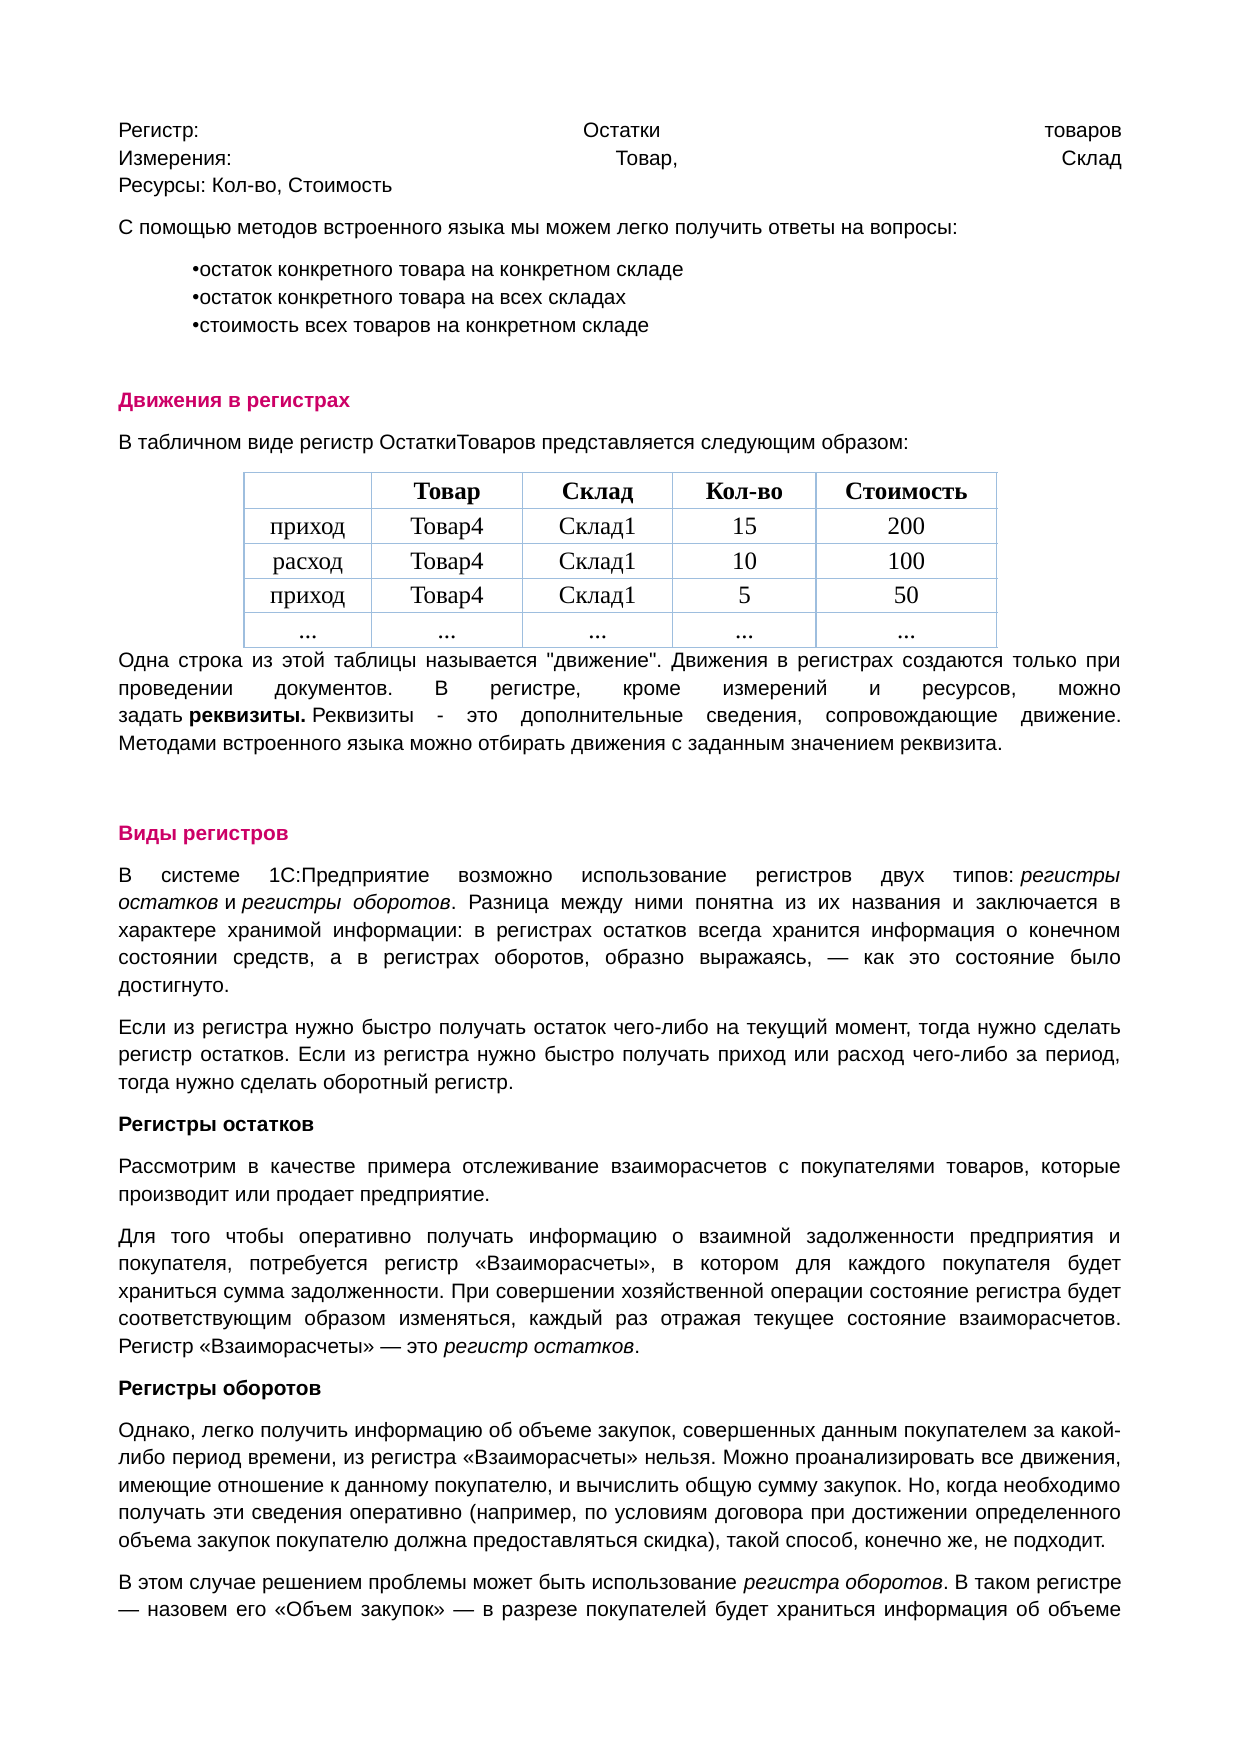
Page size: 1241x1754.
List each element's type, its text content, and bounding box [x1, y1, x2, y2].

text В табличном виде регистр ОстаткиТоваров представляется следующим образом: [118, 430, 1122, 454]
table_cell Товар4 [372, 544, 522, 577]
table_cell Товар4 [372, 509, 522, 543]
table_cell ... [673, 613, 815, 647]
text Регистр: Остатки товаров Измерения: Товар, Склад Ресурсы: Кол-во, Стоимость [118, 118, 1122, 197]
text В этом случае решением проблемы может быть использование регистра оборотов. В таком регистре — назовем его «Объем закупок» — в разрезе покупателей будет храниться информация об объеме [118, 1570, 1122, 1621]
table_cell 5 [673, 579, 815, 612]
table_cell приход [245, 579, 371, 612]
text Движения в регистрах [118, 388, 1122, 412]
list стоимость всех товаров на конкретном складе [118, 312, 1122, 337]
list остаток конкретного товара на всех складах [118, 285, 1122, 309]
table_header Кол-во [673, 473, 815, 508]
table_cell расход [245, 544, 371, 577]
text Виды регистров [118, 821, 1122, 844]
table_cell ... [523, 613, 672, 647]
text Если из регистра нужно быстро получать остаток чего-либо на текущий момент, тогда нужно сделать регистр остатков. Если из регистра нужно быстро получать приход или расход чего-либо за период, тогда нужно сделать оборотный регистр. [118, 1015, 1122, 1094]
table_cell Товар4 [372, 579, 522, 612]
table_header Стоимость [817, 473, 996, 508]
table_cell 50 [817, 579, 996, 612]
table_header [245, 473, 371, 508]
text Для того чтобы оперативно получать информацию о взаимной задолженности предприятия и покупателя, потребуется регистр «Взаиморасчеты», в котором для каждого покупателя будет храниться сумма задолженности. При совершении хозяйственной операции состояние регистра будет соответствующим образом изменяться, каждый раз отражая текущее состояние взаиморасчетов. Регистр «Взаиморасчеты» — это регистр остатков. [118, 1223, 1122, 1357]
table_cell ... [817, 613, 996, 647]
text С помощью методов встроенного языка мы можем легко получить ответы на вопросы: [118, 215, 1122, 239]
text Одна строка из этой таблицы называется "движение". Движения в регистрах создаются только при проведении документов. В регистре, кроме измерений и ресурсов, можно задать реквизиты. Реквизиты - это дополнительные сведения, сопровождающие движение. Методами встроенного языка можно отбирать движения с заданным значением реквизита. [118, 648, 1122, 755]
table_cell приход [245, 509, 371, 543]
text Регистры остатков [118, 1112, 1122, 1136]
table_header Товар [372, 473, 522, 508]
text В системе 1С:Предприятие возможно использование регистров двух типов: регистры остатков и регистры оборотов. Разница между ними понятна из их названия и заключается в характере хранимой информации: в регистрах остатков всегда хранится информация о конечном состоянии средств, а в регистрах оборотов, образно выражаясь, — как это состояние было достигнуто. [118, 863, 1122, 997]
list остаток конкретного товара на конкретном складе [118, 257, 1122, 281]
text Однако, легко получить информацию об объеме закупок, совершенных данным покупателем за какой-либо период времени, из регистра «Взаиморасчеты» нельзя. Можно проанализировать все движения, имеющие отношение к данному покупателю, и вычислить общую сумму закупок. Но, когда необходимо получать эти сведения оперативно (например, по условиям договора при достижении определенного объема закупок покупателю должна предоставляться скидка), такой способ, конечно же, не подходит. [118, 1418, 1122, 1552]
table_cell 10 [673, 544, 815, 577]
table_header Склад [523, 473, 672, 508]
table_cell Склад1 [523, 509, 672, 543]
table_cell Склад1 [523, 579, 672, 612]
table_cell 100 [817, 544, 996, 577]
text Регистры оборотов [118, 1376, 1122, 1399]
table_cell ... [245, 613, 371, 647]
text Рассмотрим в качестве примера отслеживание взаиморасчетов с покупателями товаров, которые производит или продает предприятие. [118, 1154, 1122, 1205]
table_cell Склад1 [523, 544, 672, 577]
table_cell 200 [817, 509, 996, 543]
table_cell 15 [673, 509, 815, 543]
table_cell ... [372, 613, 522, 647]
